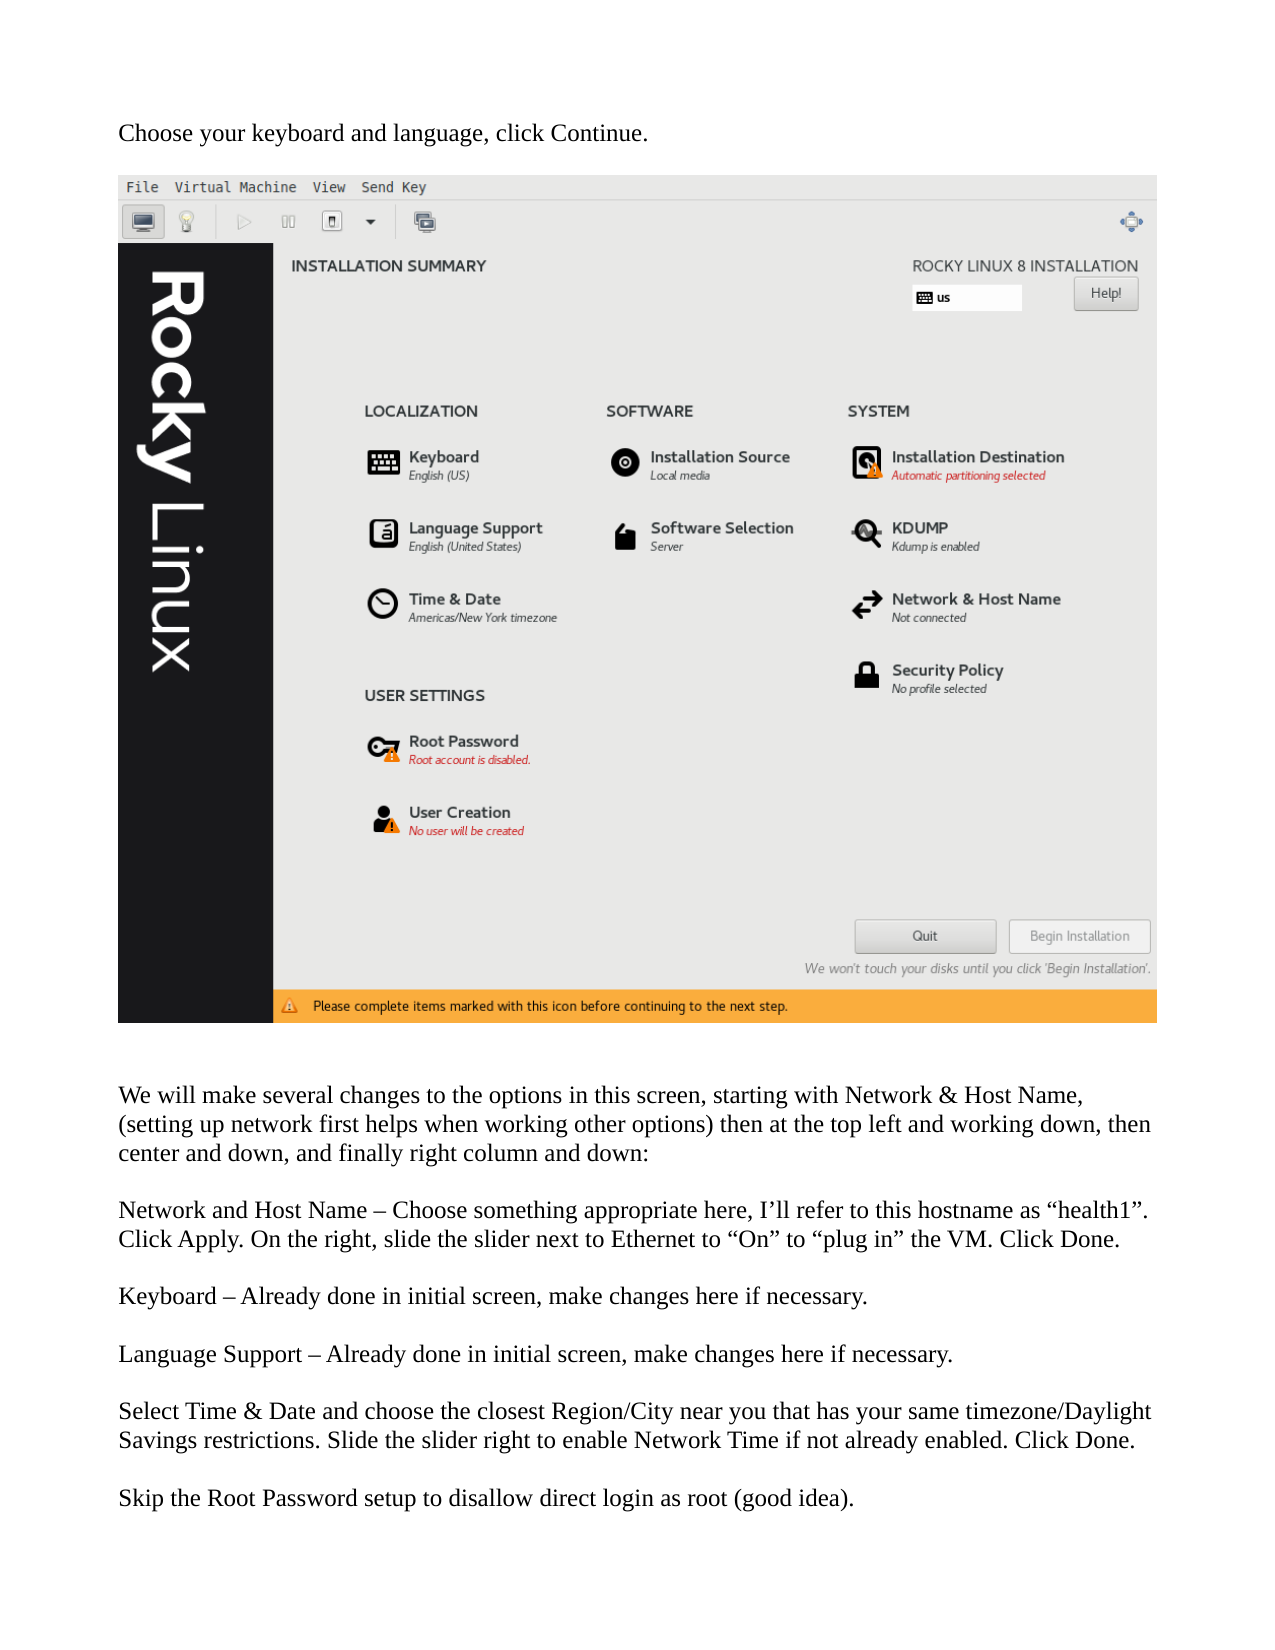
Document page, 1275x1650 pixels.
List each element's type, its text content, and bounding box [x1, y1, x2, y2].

text Choose your keyboard and language, click Continue. [118, 118, 1157, 147]
text Select Time & Date and choose the closest Region/City near you that has your same timezone/Daylight Savings restrictions. Slide the slider right to enable Network Time if not already enabled. Click Done. [118, 1396, 1157, 1454]
text Network and Host Name – Choose something appropriate here, I’ll refer to this hostname as “health1”. Click Apply. On the right, slide the slider next to Ethernet to “On” to “plug in” the VM. Click Done. [118, 1195, 1157, 1253]
text Keyboard – Already done in initial screen, make changes here if necessary. [118, 1281, 1157, 1310]
text Skip the Root Password setup to disallow direct login as root (good idea). [118, 1483, 1157, 1511]
picture [118, 175, 1157, 1023]
text Language Support – Already done in initial screen, make changes here if necessary. [118, 1339, 1157, 1368]
text We will make several changes to the options in this screen, starting with Network & Host Name, (setting up network first helps when working other options) then at the top left and working down, then center and down, and finally right column and down: [118, 1080, 1157, 1166]
